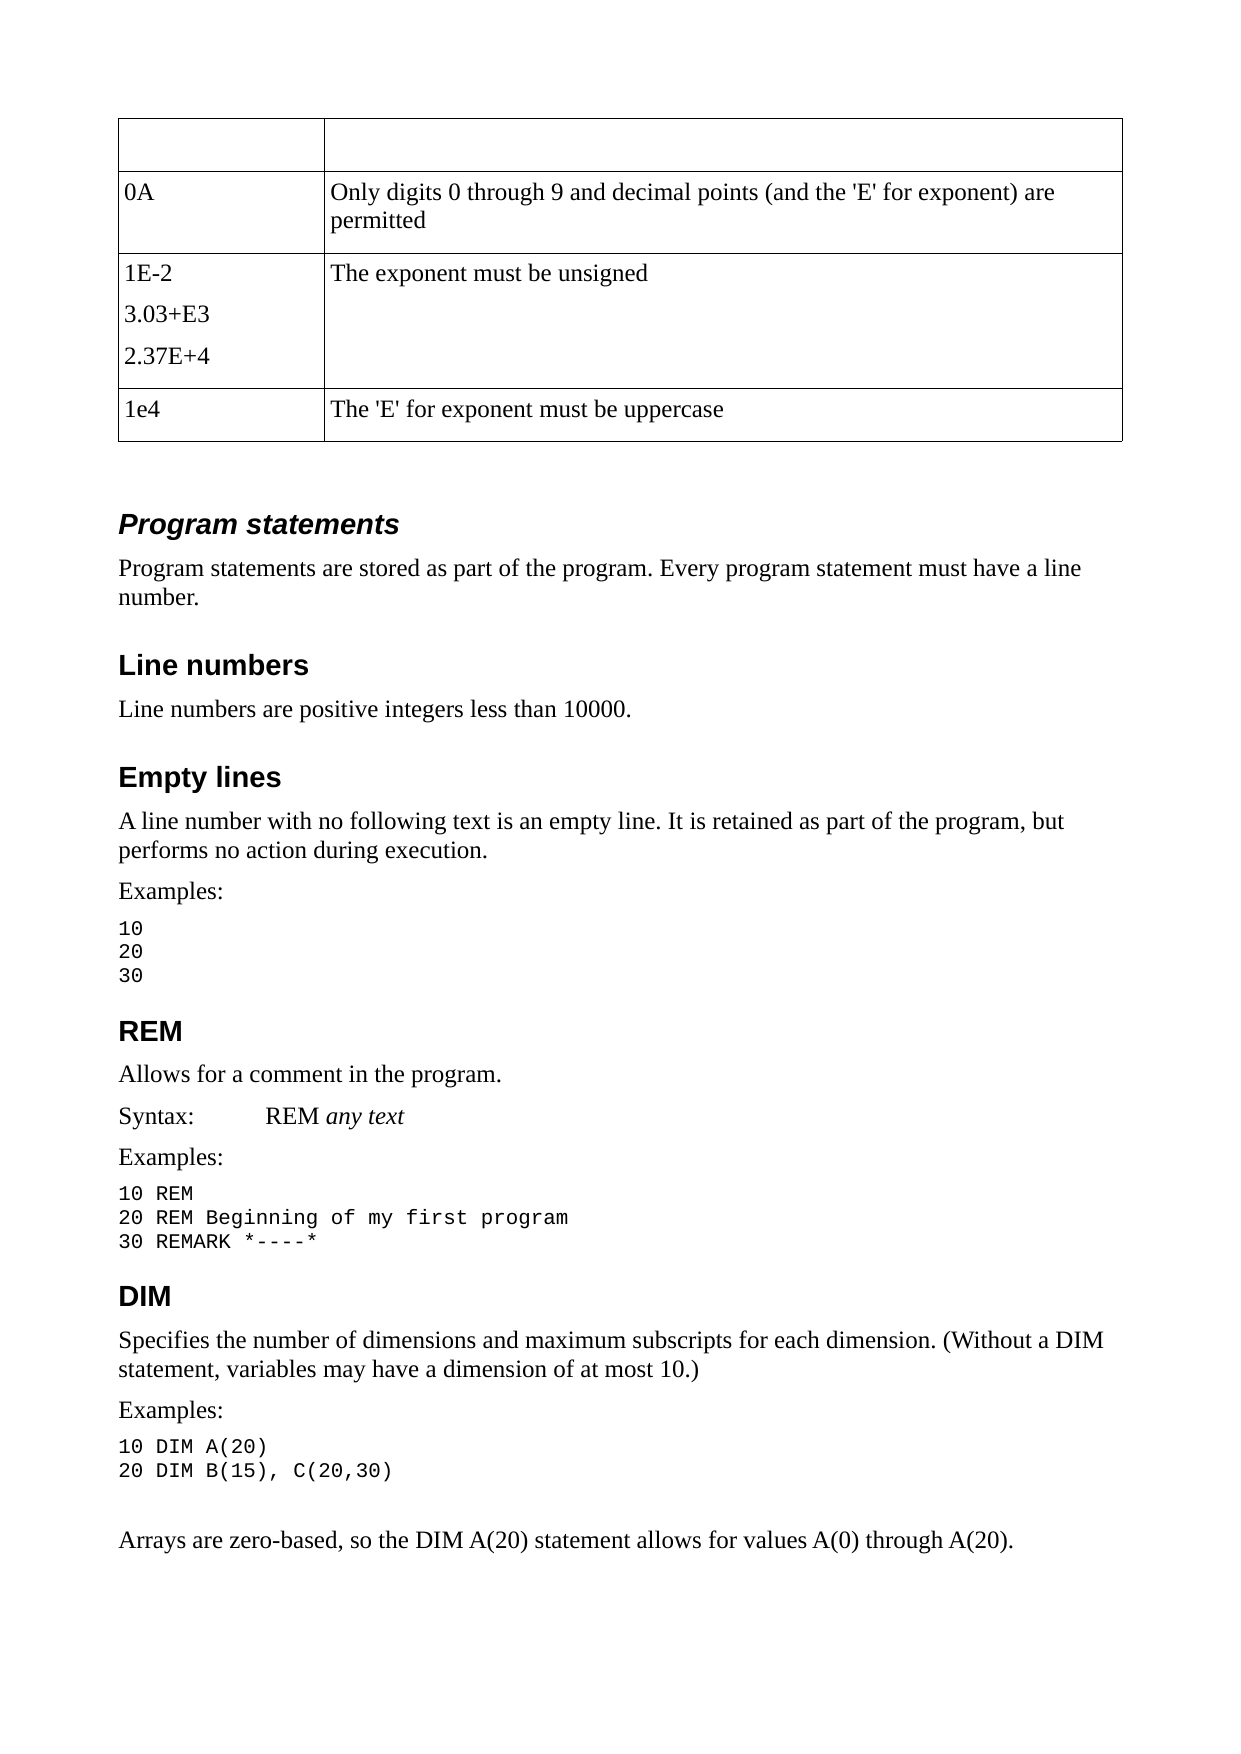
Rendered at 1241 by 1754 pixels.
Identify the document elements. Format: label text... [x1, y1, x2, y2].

text Examples: [118, 1142, 1122, 1171]
subtitle REM [118, 1013, 1122, 1047]
text Examples: [118, 1395, 1122, 1424]
subtitle DIM [118, 1279, 1122, 1313]
table_cell The exponent must be unsigned [325, 254, 1122, 388]
text 20 [118, 941, 1122, 965]
text 20 REM Beginning of my first program [118, 1207, 1122, 1231]
text Specifies the number of dimensions and maximum subscripts for each dimension. (Without a DIM statement, variables may have a dimension of at most 10.) [118, 1325, 1122, 1383]
table_cell 0A [119, 172, 324, 252]
text Program statements are stored as part of the program. Every program statement must have a line number. [118, 553, 1122, 611]
text 30 [118, 965, 1122, 988]
text Allows for a comment in the program. [118, 1059, 1122, 1088]
text 10 DIM A(20) [118, 1437, 1122, 1460]
text Examples: [118, 876, 1122, 905]
table_cell Only digits 0 through 9 and decimal points (and the 'E' for exponent) are permitted [325, 172, 1122, 252]
table_header [325, 119, 1122, 171]
table_cell 1e4 [119, 389, 324, 441]
text 20 DIM B(15), C(20,30) [118, 1460, 1122, 1484]
text A line number with no following text is an empty line. It is retained as part of the program, but performs no action during execution. [118, 806, 1122, 864]
subtitle Line numbers [118, 648, 1122, 682]
subtitle Program statements [118, 507, 1122, 541]
text Syntax: REM any text [118, 1101, 1122, 1129]
text 30 REMARK *----* [118, 1231, 1122, 1254]
text Arrays are zero-based, so the DIM A(20) statement allows for values A(0) through A(20). [118, 1525, 1122, 1554]
table_cell The 'E' for exponent must be uppercase [325, 389, 1122, 441]
text 10 [118, 918, 1122, 941]
text 10 REM [118, 1183, 1122, 1207]
subtitle Empty lines [118, 760, 1122, 794]
text Line numbers are positive integers less than 10000. [118, 694, 1122, 723]
table_header [119, 119, 324, 171]
table_cell 1E-2 3.03+E3 2.37E+4 [119, 254, 324, 388]
